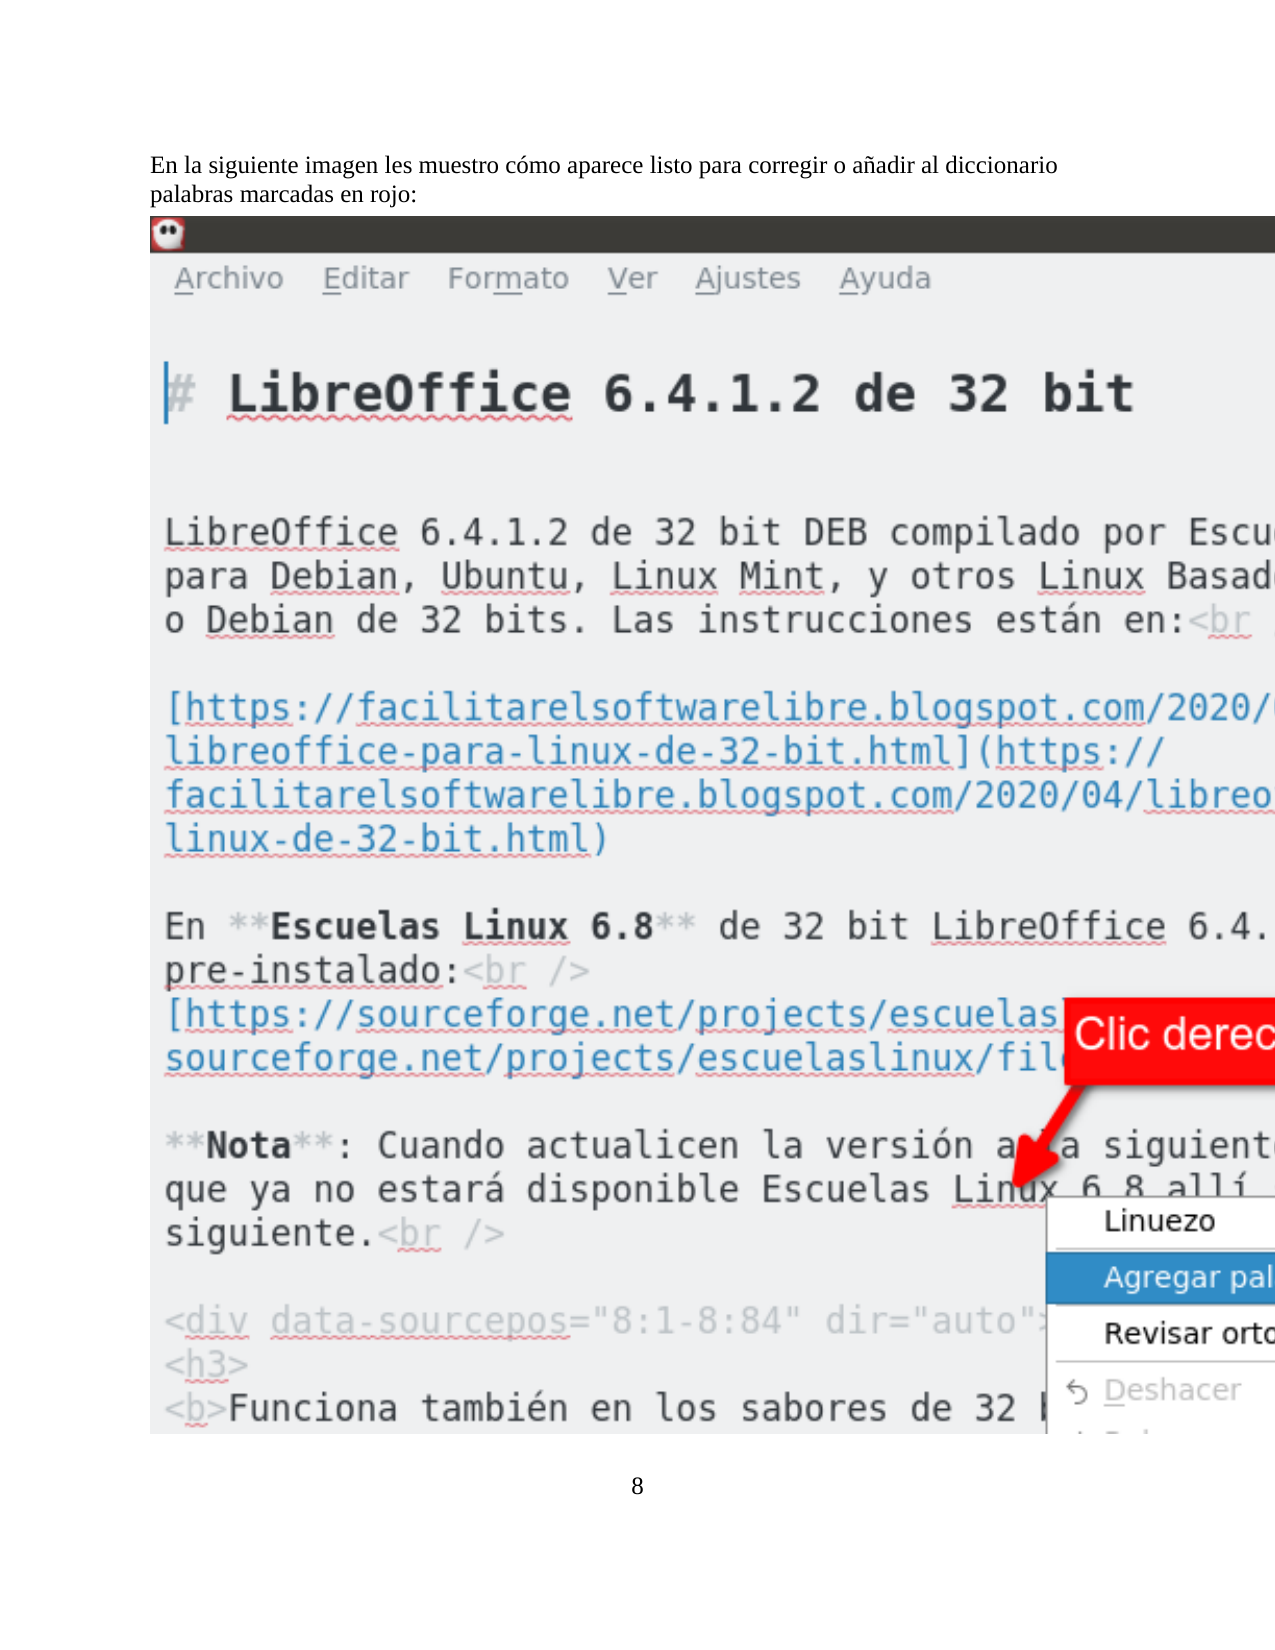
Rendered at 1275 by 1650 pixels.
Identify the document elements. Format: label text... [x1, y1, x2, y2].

picture [150, 216, 1275, 1434]
text En la siguiente imagen les muestro cómo aparece listo para corregir o añadir al diccionario palabras marcadas en rojo: [150, 150, 1125, 207]
